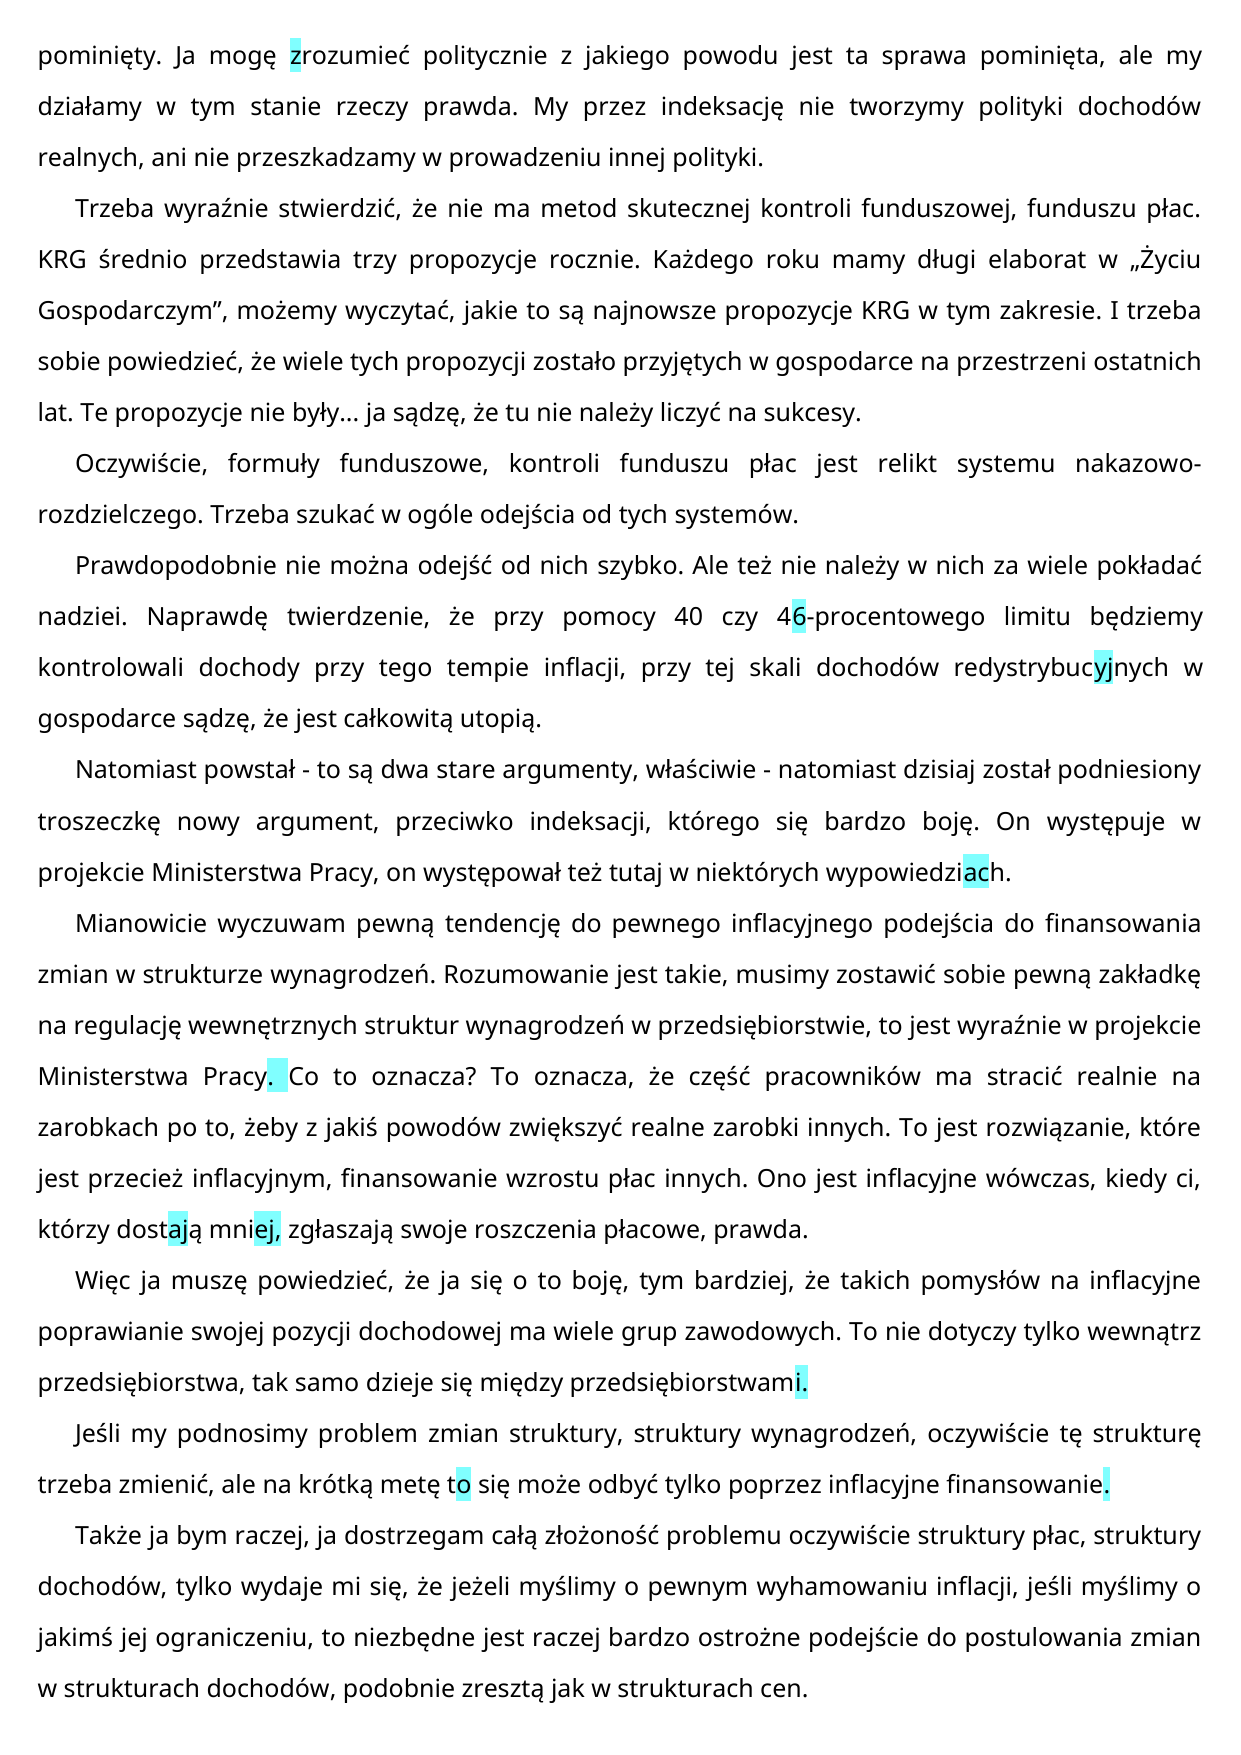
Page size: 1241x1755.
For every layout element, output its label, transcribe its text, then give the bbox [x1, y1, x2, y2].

text Oczywiście, formuły funduszowe, kontroli funduszu płac jest relikt systemu nakazowo-rozdzielczego. Trzeba szukać w ogóle odejścia od tych systemów. [37, 446, 1203, 531]
text Jeśli my podnosimy problem zmian struktury, struktury wynagrodzeń, oczywiście tę strukturę trzeba zmienić, ale na krótką metę to się może odbyć tylko poprzez inflacyjne finansowanie. [37, 1416, 1203, 1501]
text Więc ja muszę powiedzieć, że ja się o to boję, tym bardziej, że takich pomysłów na inflacyjne poprawianie swojej pozycji dochodowej ma wiele grup zawodowych. To nie dotyczy tylko wewnątrz przedsiębiorstwa, tak samo dzieje się między przedsiębiorstwami. [37, 1262, 1203, 1399]
text Mianowicie wyczuwam pewną tendencję do pewnego inflacyjnego podejścia do finansowania zmian w strukturze wynagrodzeń. Rozumowanie jest takie, musimy zostawić sobie pewną zakładkę na regulację wewnętrznych struktur wynagrodzeń w przedsiębiorstwie, to jest wyraźnie w projekcie Ministerstwa Pracy. Co to oznacza? To oznacza, że część pracowników ma stracić realnie na zarobkach po to, żeby z jakiś powodów zwiększyć realne zarobki innych. To jest rozwiązanie, które jest przecież inflacyjnym, finansowanie wzrostu płac innych. Ono jest inflacyjne wówczas, kiedy ci, którzy dostają mniej, zgłaszają swoje roszczenia płacowe, prawda. [37, 905, 1203, 1246]
text Prawdopodobnie nie można odejść od nich szybko. Ale też nie należy w nich za wiele pokładać nadziei. Naprawdę twierdzenie, że przy pomocy 40 czy 46-procentowego limitu będziemy kontrolowali dochody przy tego tempie inflacji, przy tej skali dochodów redystrybucyjnych w gospodarce sądzę, że jest całkowitą utopią. [37, 548, 1203, 735]
text Natomiast powstał - to są dwa stare argumenty, właściwie - natomiast dzisiaj został podniesiony troszeczkę nowy argument, przeciwko indeksacji, którego się bardzo boję. On występuje w projekcie Ministerstwa Pracy, on występował też tutaj w niektórych wypowiedziach. [37, 752, 1203, 888]
text pominięty. Ja mogę zrozumieć politycznie z jakiego powodu jest ta sprawa pominięta, ale my działamy w tym stanie rzeczy prawda. My przez indeksację nie tworzymy polityki dochodów realnych, ani nie przeszkadzamy w prowadzeniu innej polityki. [37, 37, 1203, 174]
text Także ja bym raczej, ja dostrzegam całą złożoność problemu oczywiście struktury płac, struktury dochodów, tylko wydaje mi się, że jeżeli myślimy o pewnym wyhamowaniu inflacji, jeśli myślimy o jakimś jej ograniczeniu, to niezbędne jest raczej bardzo ostrożne podejście do postulowania zmian w strukturach dochodów, podobnie zresztą jak w strukturach cen. [37, 1518, 1203, 1705]
text Trzeba wyraźnie stwierdzić, że nie ma metod skutecznej kontroli funduszowej, funduszu płac. KRG średnio przedstawia trzy propozycje rocznie. Każdego roku mamy długi elaborat w „Życiu Gospodarczym”, możemy wyczytać, jakie to są najnowsze propozycje KRG w tym zakresie. I trzeba sobie powiedzieć, że wiele tych propozycji zostało przyjętych w gospodarce na przestrzeni ostatnich lat. Te propozycje nie były... ja sądzę, że tu nie należy liczyć na sukcesy. [37, 191, 1203, 429]
